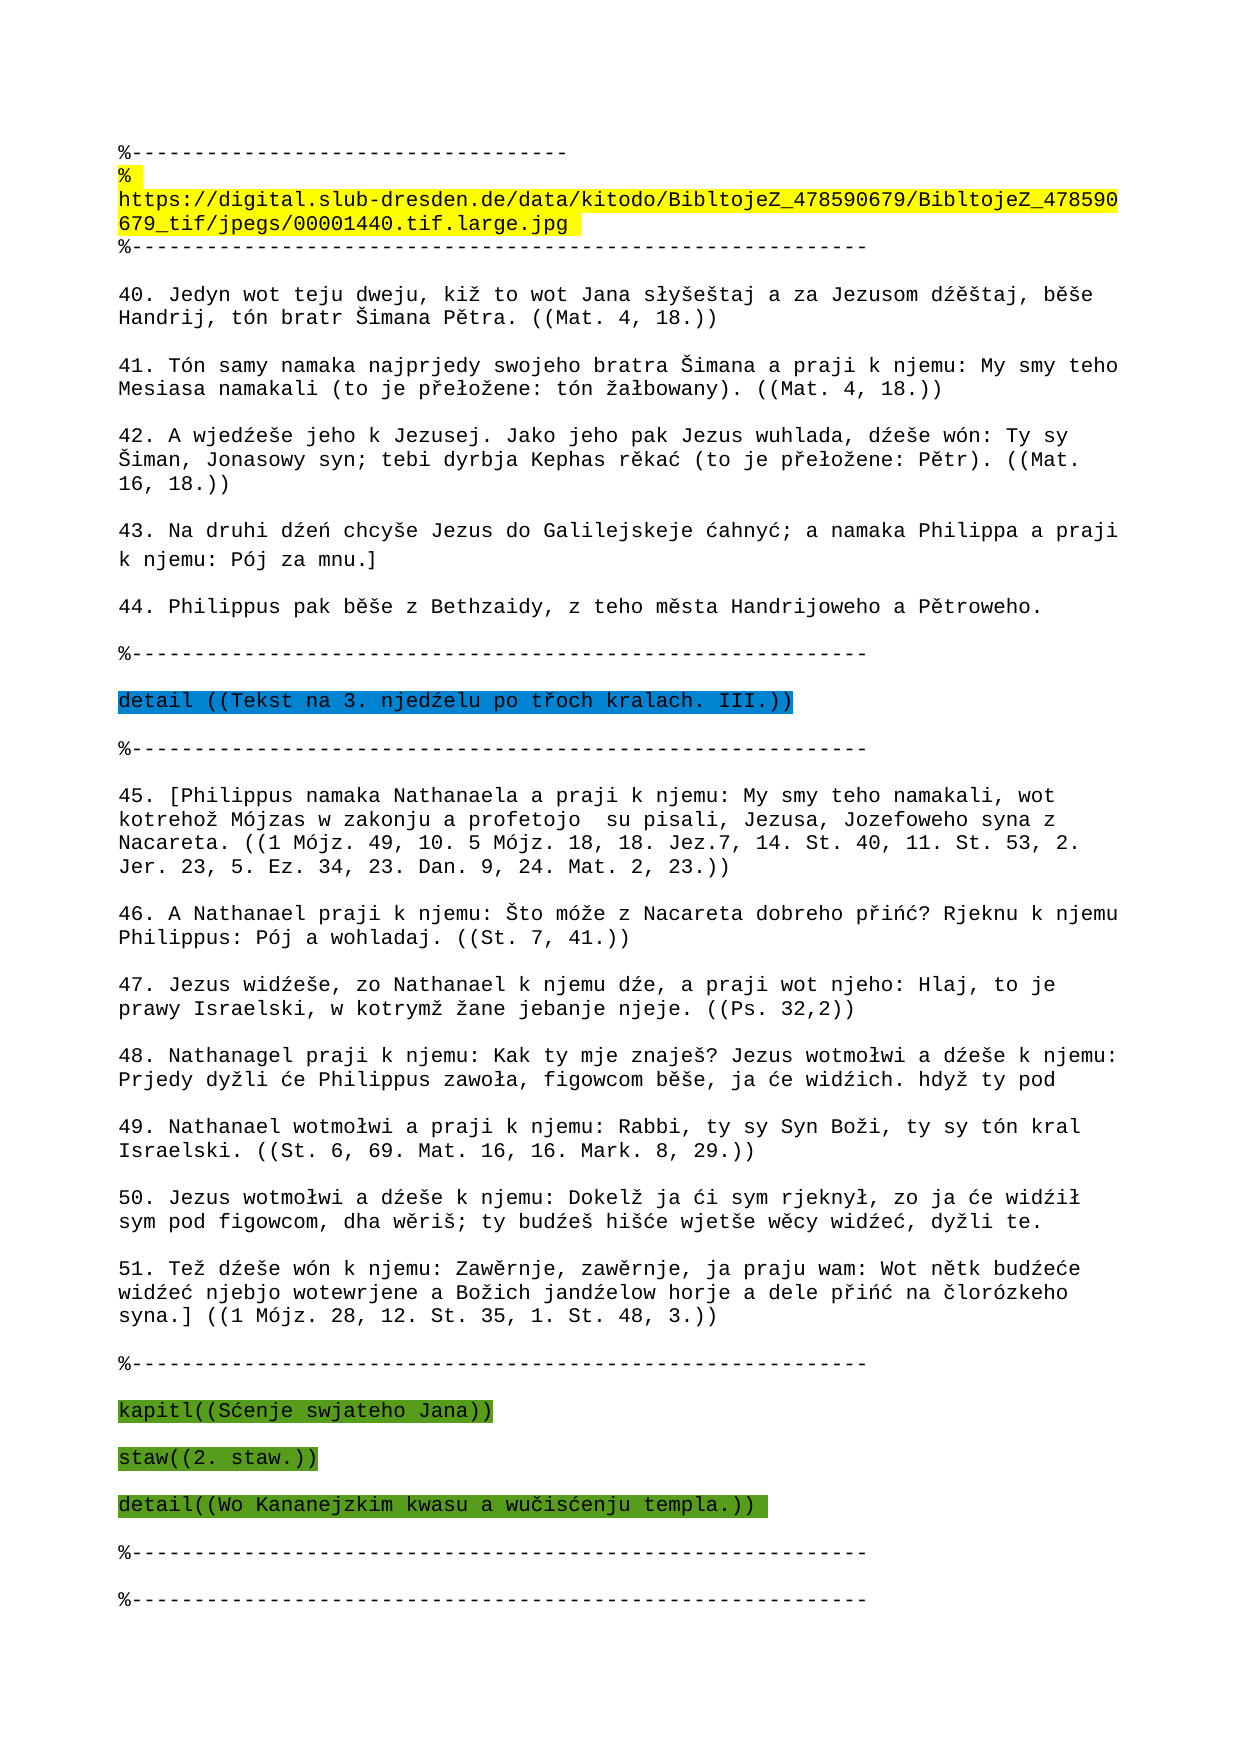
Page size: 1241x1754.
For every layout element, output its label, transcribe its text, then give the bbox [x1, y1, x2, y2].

text %----------------------------------------------------------- [118, 1542, 1122, 1565]
text 44. Philippus pak běše z Bethzaidy, z teho města Handrijoweho a Pětroweho. [118, 596, 1122, 619]
text %----------------------------------------------------------- [118, 643, 1122, 667]
text 51. Tež dźeše wón k njemu: Zawěrnje, zawěrnje, ja praju wam: Wot nětk budźeće widźeć njebjo wotewrjene a Božich jandźelow horje a dele přińć na člorózkeho syna.] ((1 Mójz. 28, 12. St. 35, 1. St. 48, 3.)) [118, 1258, 1122, 1329]
text 43. Na druhi dźeń chcyše Jezus do Galilejskeje ćahnyć; a namaka Philippa a praji k njemu: Pój za mnu.] [118, 520, 1122, 572]
text 40. Jedyn wot teju dweju, kiž to wot Jana słyšeštaj a za Jezusom dźěštaj, běše Handrij, tón bratr Šimana Pětra. ((Mat. 4, 18.)) [118, 284, 1122, 331]
text 46. A Nathanael praji k njemu: Što móže z Nacareta dobreho přińć? Rjeknu k njemu Philippus: Pój a wohladaj. ((St. 7, 41.)) [118, 903, 1122, 951]
text %----------------------------------- [118, 142, 1122, 165]
text %----------------------------------------------------------- [118, 236, 1122, 260]
text 41. Tón samy namaka najprjedy swojeho bratra Šimana a praji k njemu: My smy teho Mesiasa namakali (to je přełožene: tón žałbowany). ((Mat. 4, 18.)) [118, 354, 1122, 402]
text detail ((Tekst na 3. njedźelu po třoch kralach. III.)) [118, 691, 1122, 714]
text %----------------------------------------------------------- [118, 738, 1122, 761]
text % https://digital.slub-dresden.de/data/kitodo/BibltojeZ_478590679/BibltojeZ_478590679_tif/jpegs/00001440.tif.large.jpg [118, 165, 1122, 236]
text 49. Nathanael wotmołwi a praji k njemu: Rabbi, ty sy Syn Boži, ty sy tón kral Israelski. ((St. 6, 69. Mat. 16, 16. Mark. 8, 29.)) [118, 1116, 1122, 1163]
text detail((Wo Kananejzkim kwasu a wučisćenju templa.)) [118, 1494, 1122, 1518]
text 47. Jezus widźeše, zo Nathanael k njemu dźe, a praji wot njeho: Hlaj, to je prawy Israelski, w kotrymž žane jebanje njeje. ((Ps. 32,2)) [118, 974, 1122, 1022]
text staw((2. staw.)) [118, 1447, 1122, 1471]
text 42. A wjedźeše jeho k Jezusej. Jako jeho pak Jezus wuhlada, dźeše wón: Ty sy Šiman, Jonasowy syn; tebi dyrbja Kephas rěkać (to je přełožene: Pětr). ((Mat. 16, 18.)) [118, 426, 1122, 496]
text 48. Nathanagel praji k njemu: Kak ty mje znaješ? Jezus wotmołwi a dźeše k njemu: Prjedy dyžli će Philippus zawoła, figowcom běše, ja će widźich. hdyž ty pod [118, 1045, 1122, 1092]
text 50. Jezus wotmołwi a dźeše k njemu: Dokelž ja ći sym rjeknył, zo ja će widźił sym pod figowcom, dha wěriš; ty budźeš hišće wjetše wěcy widźeć, dyžli te. [118, 1187, 1122, 1234]
text 45. [Philippus namaka Nathanaela a praji k njemu: My smy teho namakali, wot kotrehož Mójzas w zakonju a profetojo su pisali, Jezusa, Jozefoweho syna z Nacareta. ((1 Mójz. 49, 10. 5 Mójz. 18, 18. Jez.7, 14. St. 40, 11. St. 53, 2. Jer. 23, 5. Ez. 34, 23. Dan. 9, 24. Mat. 2, 23.)) [118, 785, 1122, 880]
text %----------------------------------------------------------- [118, 1353, 1122, 1376]
text %----------------------------------------------------------- [118, 1589, 1122, 1613]
text kapitl((Sćenje swjateho Jana)) [118, 1400, 1122, 1423]
